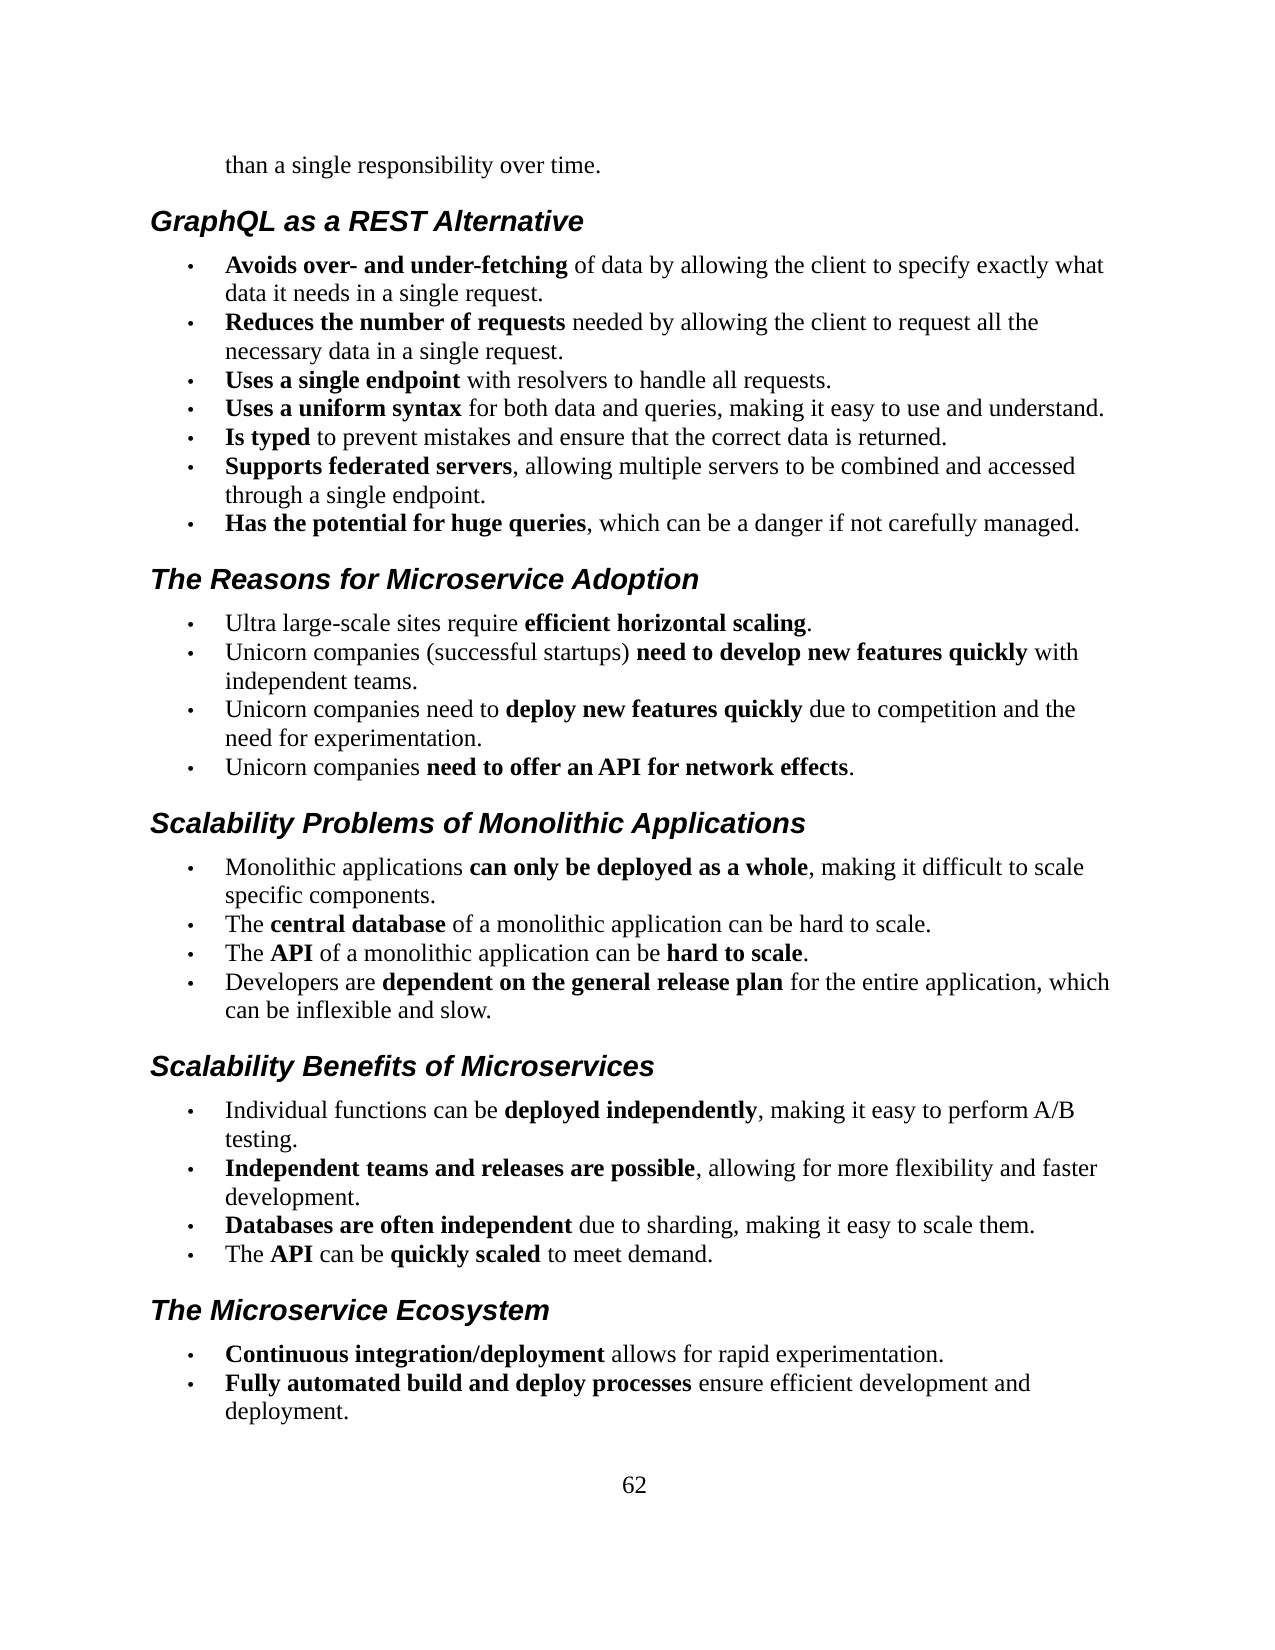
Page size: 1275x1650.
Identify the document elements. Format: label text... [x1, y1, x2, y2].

list Monolithic applications can only be deployed as a whole, making it difficult to scale specific components. [187, 852, 1125, 909]
list Supports federated servers, allowing multiple servers to be combined and accessed through a single endpoint. [187, 451, 1125, 508]
list Unicorn companies (successful startups) need to develop new features quickly with independent teams. [187, 637, 1125, 694]
list Unicorn companies need to deploy new features quickly due to competition and the need for experimentation. [187, 694, 1125, 752]
list than a single responsibility over time. [187, 150, 1125, 179]
list The API of a monolithic application can be hard to scale. [187, 938, 1125, 967]
subtitle GraphQL as a REST Alternative [150, 204, 1125, 237]
list Is typed to prevent mistakes and ensure that the correct data is returned. [187, 422, 1125, 451]
list Ultra large-scale sites require efficient horizontal scaling. [187, 608, 1125, 637]
list Avoids over- and under-fetching of data by allowing the client to specify exactly what data it needs in a single request. [187, 250, 1125, 307]
list Developers are dependent on the general release plan for the entire application, which can be inflexible and slow. [187, 967, 1125, 1024]
subtitle The Microservice Ecosystem [150, 1293, 1125, 1326]
list Reduces the number of requests needed by allowing the client to request all the necessary data in a single request. [187, 307, 1125, 365]
subtitle Scalability Benefits of Microservices [150, 1049, 1125, 1083]
list Databases are often independent due to sharding, making it easy to scale them. [187, 1210, 1125, 1239]
subtitle The Reasons for Microservice Adoption [150, 562, 1125, 596]
list Unicorn companies need to offer an API for network effects. [187, 752, 1125, 781]
list Has the potential for huge queries, which can be a danger if not carefully managed. [187, 508, 1125, 537]
list Uses a single endpoint with resolvers to handle all requests. [187, 365, 1125, 393]
list The API can be quickly scaled to meet demand. [187, 1239, 1125, 1268]
list Continuous integration/deployment allows for rapid experimentation. [187, 1339, 1125, 1368]
list The central database of a monolithic application can be hard to scale. [187, 909, 1125, 938]
list Individual functions can be deployed independently, making it easy to perform A/B testing. [187, 1095, 1125, 1153]
list Uses a uniform syntax for both data and queries, making it easy to use and understand. [187, 393, 1125, 422]
list Fully automated build and deploy processes ensure efficient development and deployment. [187, 1368, 1125, 1425]
list Independent teams and releases are possible, allowing for more flexibility and faster development. [187, 1153, 1125, 1210]
subtitle Scalability Problems of Monolithic Applications [150, 806, 1125, 839]
